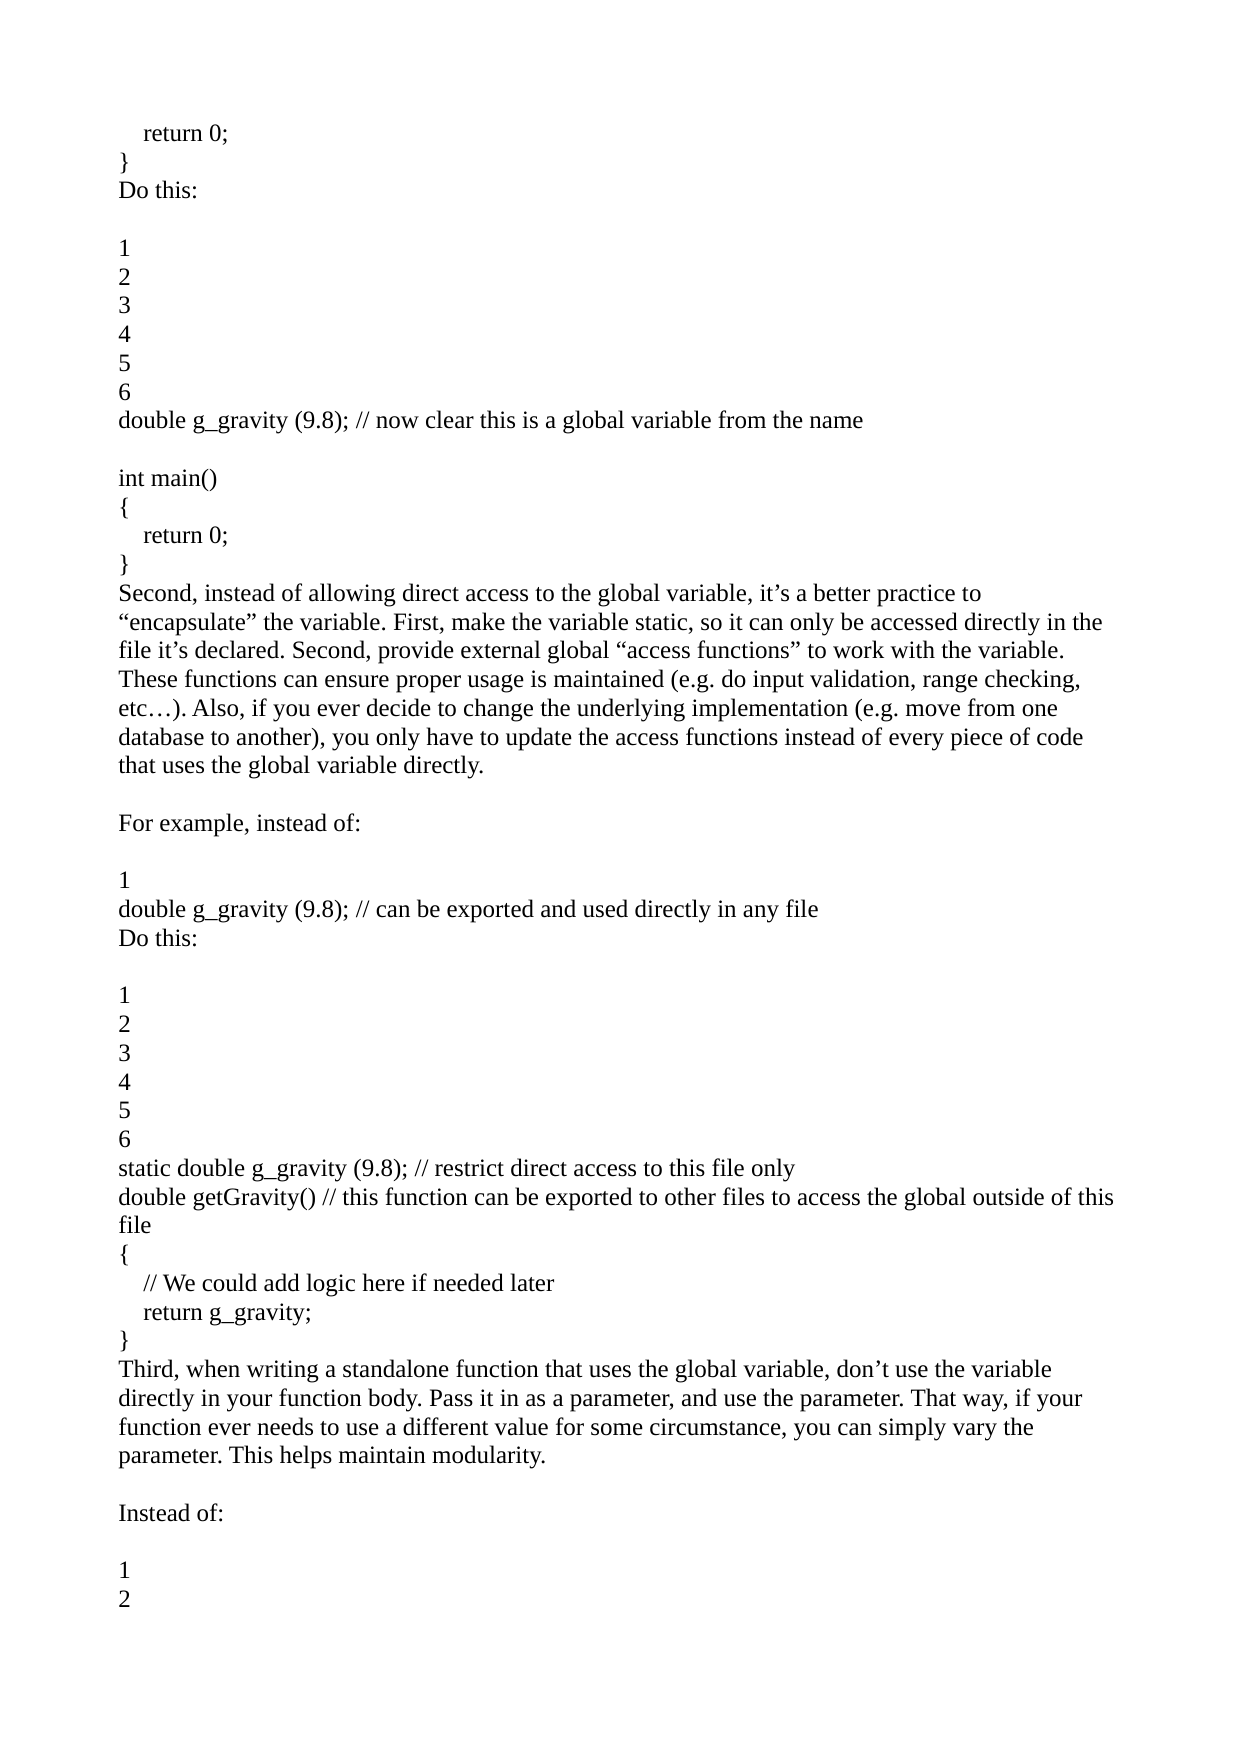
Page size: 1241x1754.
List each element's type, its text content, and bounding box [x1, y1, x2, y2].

text 5 [118, 1096, 1122, 1124]
text For example, instead of: [118, 808, 1122, 837]
text } [118, 147, 1122, 176]
text 2 [118, 1009, 1122, 1038]
text 6 [118, 377, 1122, 406]
text 4 [118, 319, 1122, 348]
text // We could add logic here if needed later [118, 1268, 1122, 1297]
text return 0; [118, 521, 1122, 549]
text 1 [118, 233, 1122, 262]
text { [118, 492, 1122, 521]
text Third, when writing a standalone function that uses the global variable, don’t use the variable directly in your function body. Pass it in as a parameter, and use the parameter. That way, if your function ever needs to use a different value for some circumstance, you can simply vary the parameter. This helps maintain modularity. [118, 1354, 1122, 1469]
text 3 [118, 1038, 1122, 1067]
text 3 [118, 291, 1122, 319]
text 2 [118, 262, 1122, 291]
text Instead of: [118, 1498, 1122, 1527]
text return g_gravity; [118, 1297, 1122, 1326]
text static double g_gravity (9.8); // restrict direct access to this file only [118, 1153, 1122, 1182]
text 2 [118, 1584, 1122, 1613]
text double getGravity() // this function can be exported to other files to access the global outside of this file [118, 1182, 1122, 1239]
text Do this: [118, 923, 1122, 952]
text 6 [118, 1124, 1122, 1153]
text double g_gravity (9.8); // now clear this is a global variable from the name [118, 406, 1122, 434]
text 1 [118, 981, 1122, 1009]
text Do this: [118, 176, 1122, 204]
text double g_gravity (9.8); // can be exported and used directly in any file [118, 894, 1122, 923]
text } [118, 1326, 1122, 1354]
text return 0; [118, 118, 1122, 147]
text 4 [118, 1067, 1122, 1096]
text 1 [118, 1556, 1122, 1584]
text int main() [118, 463, 1122, 492]
text { [118, 1239, 1122, 1268]
text 1 [118, 866, 1122, 894]
text 5 [118, 348, 1122, 377]
text Second, instead of allowing direct access to the global variable, it’s a better practice to “encapsulate” the variable. First, make the variable static, so it can only be accessed directly in the file it’s declared. Second, provide external global “access functions” to work with the variable. These functions can ensure proper usage is maintained (e.g. do input validation, range checking, etc…). Also, if you ever decide to change the underlying implementation (e.g. move from one database to another), you only have to update the access functions instead of every piece of code that uses the global variable directly. [118, 578, 1122, 779]
text } [118, 549, 1122, 578]
